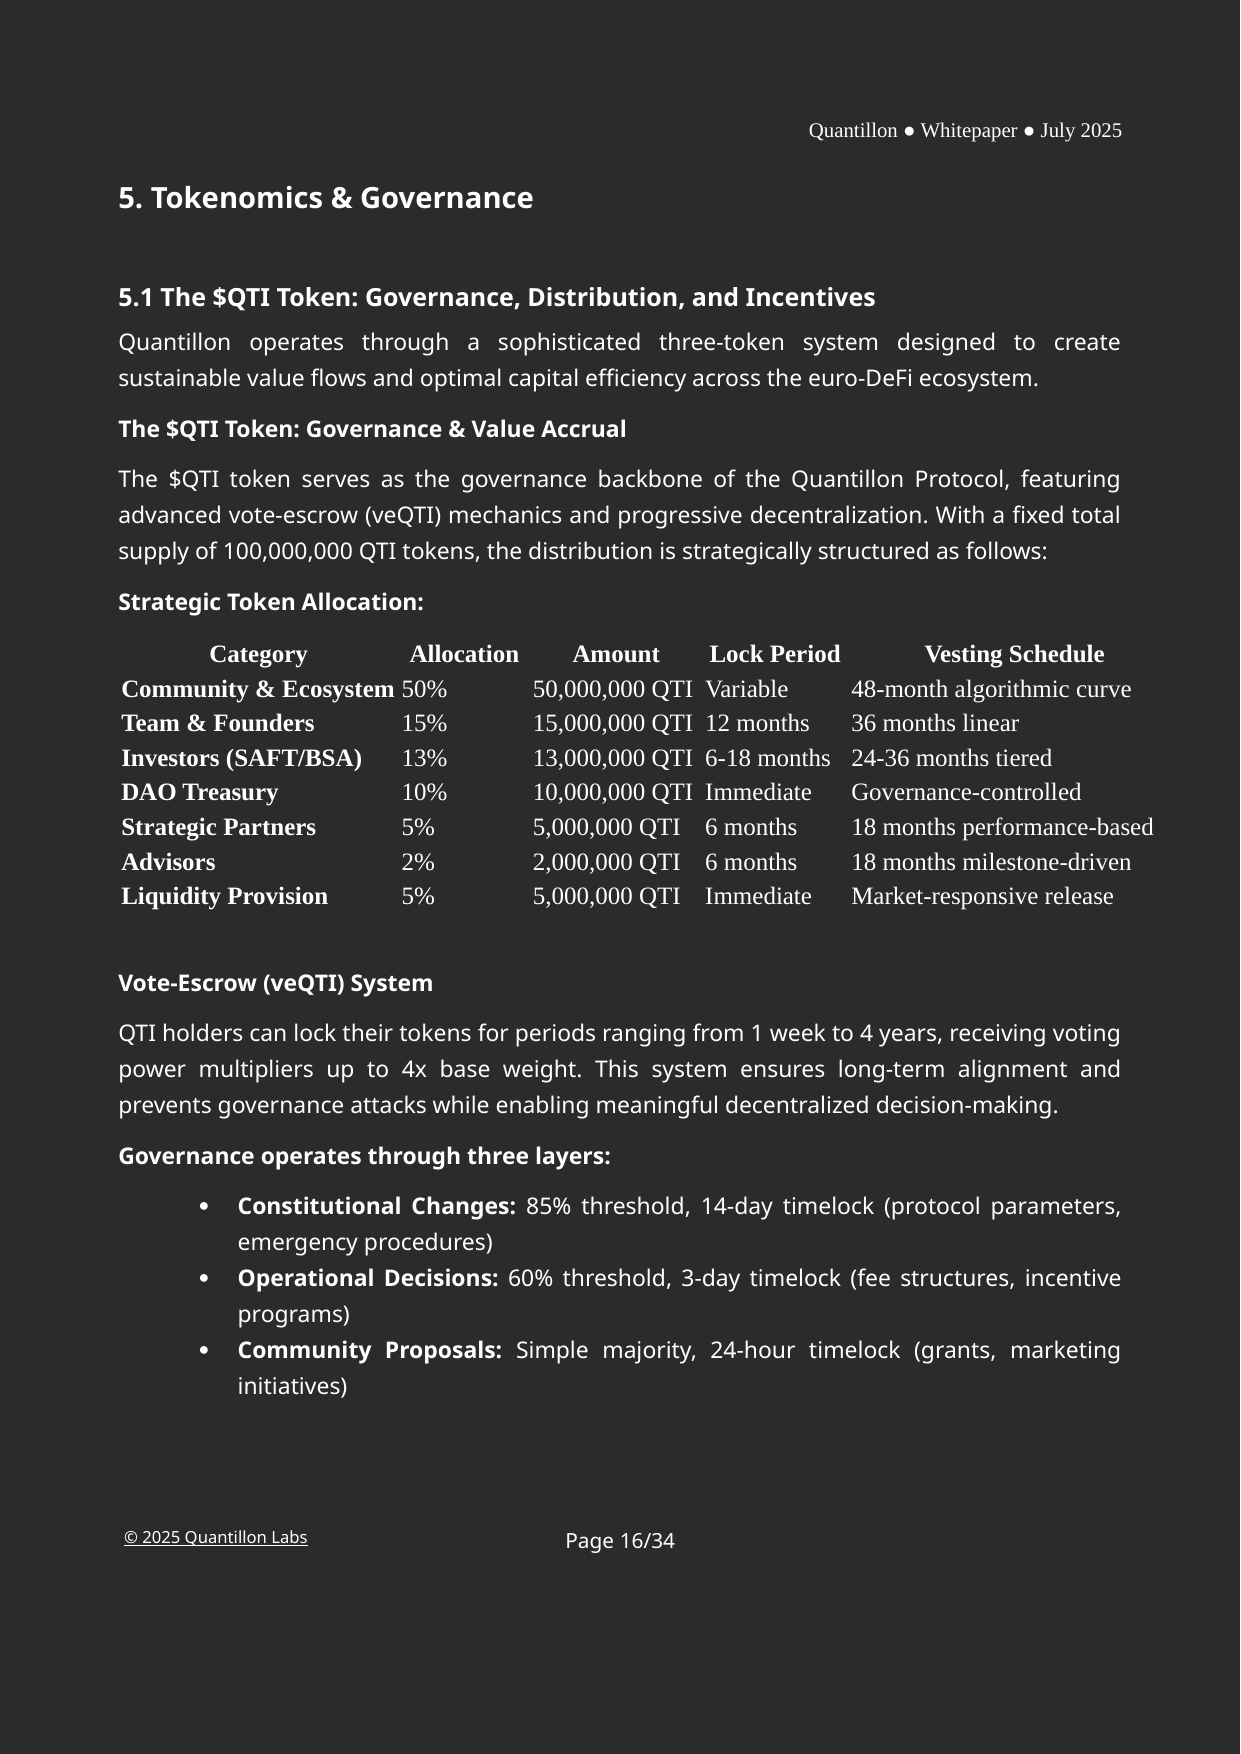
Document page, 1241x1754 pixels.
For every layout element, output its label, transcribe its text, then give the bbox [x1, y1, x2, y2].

table_cell 5,000,000 QTI [530, 809, 702, 844]
table_cell 18 months milestone-driven [848, 844, 1181, 878]
table_cell Immediate [702, 878, 848, 913]
table_cell 5% [399, 809, 530, 844]
table_cell 13,000,000 QTI [530, 740, 702, 774]
list Constitutional Changes: 85% threshold, 14-day timelock (protocol parameters, emergency procedures) [200, 1190, 1122, 1257]
text Vote-Escrow (veQTI) System [118, 967, 1122, 998]
table_cell 6-18 months [702, 740, 848, 774]
table_cell 10% [399, 775, 530, 809]
table_cell Strategic Partners [118, 809, 398, 844]
table_cell 5,000,000 QTI [530, 878, 702, 913]
table_cell Governance-controlled [848, 775, 1181, 809]
text The $QTI token serves as the governance backbone of the Quantillon Protocol, featuring advanced vote-escrow (veQTI) mechanics and progressive decentralization. With a fixed total supply of 100,000,000 QTI tokens, the distribution is strategically structured as follows: [118, 463, 1122, 566]
table_cell 50% [399, 671, 530, 705]
table_cell 6 months [702, 809, 848, 844]
table_cell Community & Ecosystem [118, 671, 398, 705]
text Quantillon operates through a sophisticated three-token system designed to create sustainable value flows and optimal capital efficiency across the euro-DeFi ecosystem. [118, 326, 1122, 393]
table_cell Investors (SAFT/BSA) [118, 740, 398, 774]
table_header Lock Period [702, 636, 848, 671]
table_cell Advisors [118, 844, 398, 878]
list Operational Decisions: 60% threshold, 3-day timelock (fee structures, incentive programs) [200, 1262, 1122, 1329]
table_cell Team & Founders [118, 705, 398, 740]
table_cell Immediate [702, 775, 848, 809]
table_header Vesting Schedule [848, 636, 1181, 671]
table_cell 50,000,000 QTI [530, 671, 702, 705]
table_cell 5% [399, 878, 530, 913]
text QTI holders can lock their tokens for periods ranging from 1 week to 4 years, receiving voting power multipliers up to 4x base weight. This system ensures long-term alignment and prevents governance attacks while enabling meaningful decentralized decision-making. [118, 1017, 1122, 1120]
table_header Allocation [399, 636, 530, 671]
table_cell DAO Treasury [118, 775, 398, 809]
table_cell 36 months linear [848, 705, 1181, 740]
text Governance operates through three layers: [118, 1139, 1122, 1171]
table_cell 10,000,000 QTI [530, 775, 702, 809]
table_cell 2,000,000 QTI [530, 844, 702, 878]
table_cell 13% [399, 740, 530, 774]
table_header Amount [530, 636, 702, 671]
table_cell 18 months performance-based [848, 809, 1181, 844]
list Community Proposals: Simple majority, 24-hour timelock (grants, marketing initiatives) [200, 1334, 1122, 1401]
table_cell 6 months [702, 844, 848, 878]
table_cell 48-month algorithmic curve [848, 671, 1181, 705]
table_header Category [118, 636, 398, 671]
table_cell 15% [399, 705, 530, 740]
text The $QTI Token: Governance & Value Accrual [118, 413, 1122, 444]
table_cell 12 months [702, 705, 848, 740]
table_cell Market-responsive release [848, 878, 1181, 913]
table_cell 24-36 months tiered [848, 740, 1181, 774]
text Strategic Token Allocation: [118, 586, 1122, 617]
table_cell Liquidity Provision [118, 878, 398, 913]
table_cell 2% [399, 844, 530, 878]
table_cell Variable [702, 671, 848, 705]
subtitle 5. Tokenomics & Governance [118, 177, 1122, 217]
table_cell 15,000,000 QTI [530, 705, 702, 740]
subtitle 5.1 The $QTI Token: Governance, Distribution, and Incentives [118, 280, 1122, 314]
